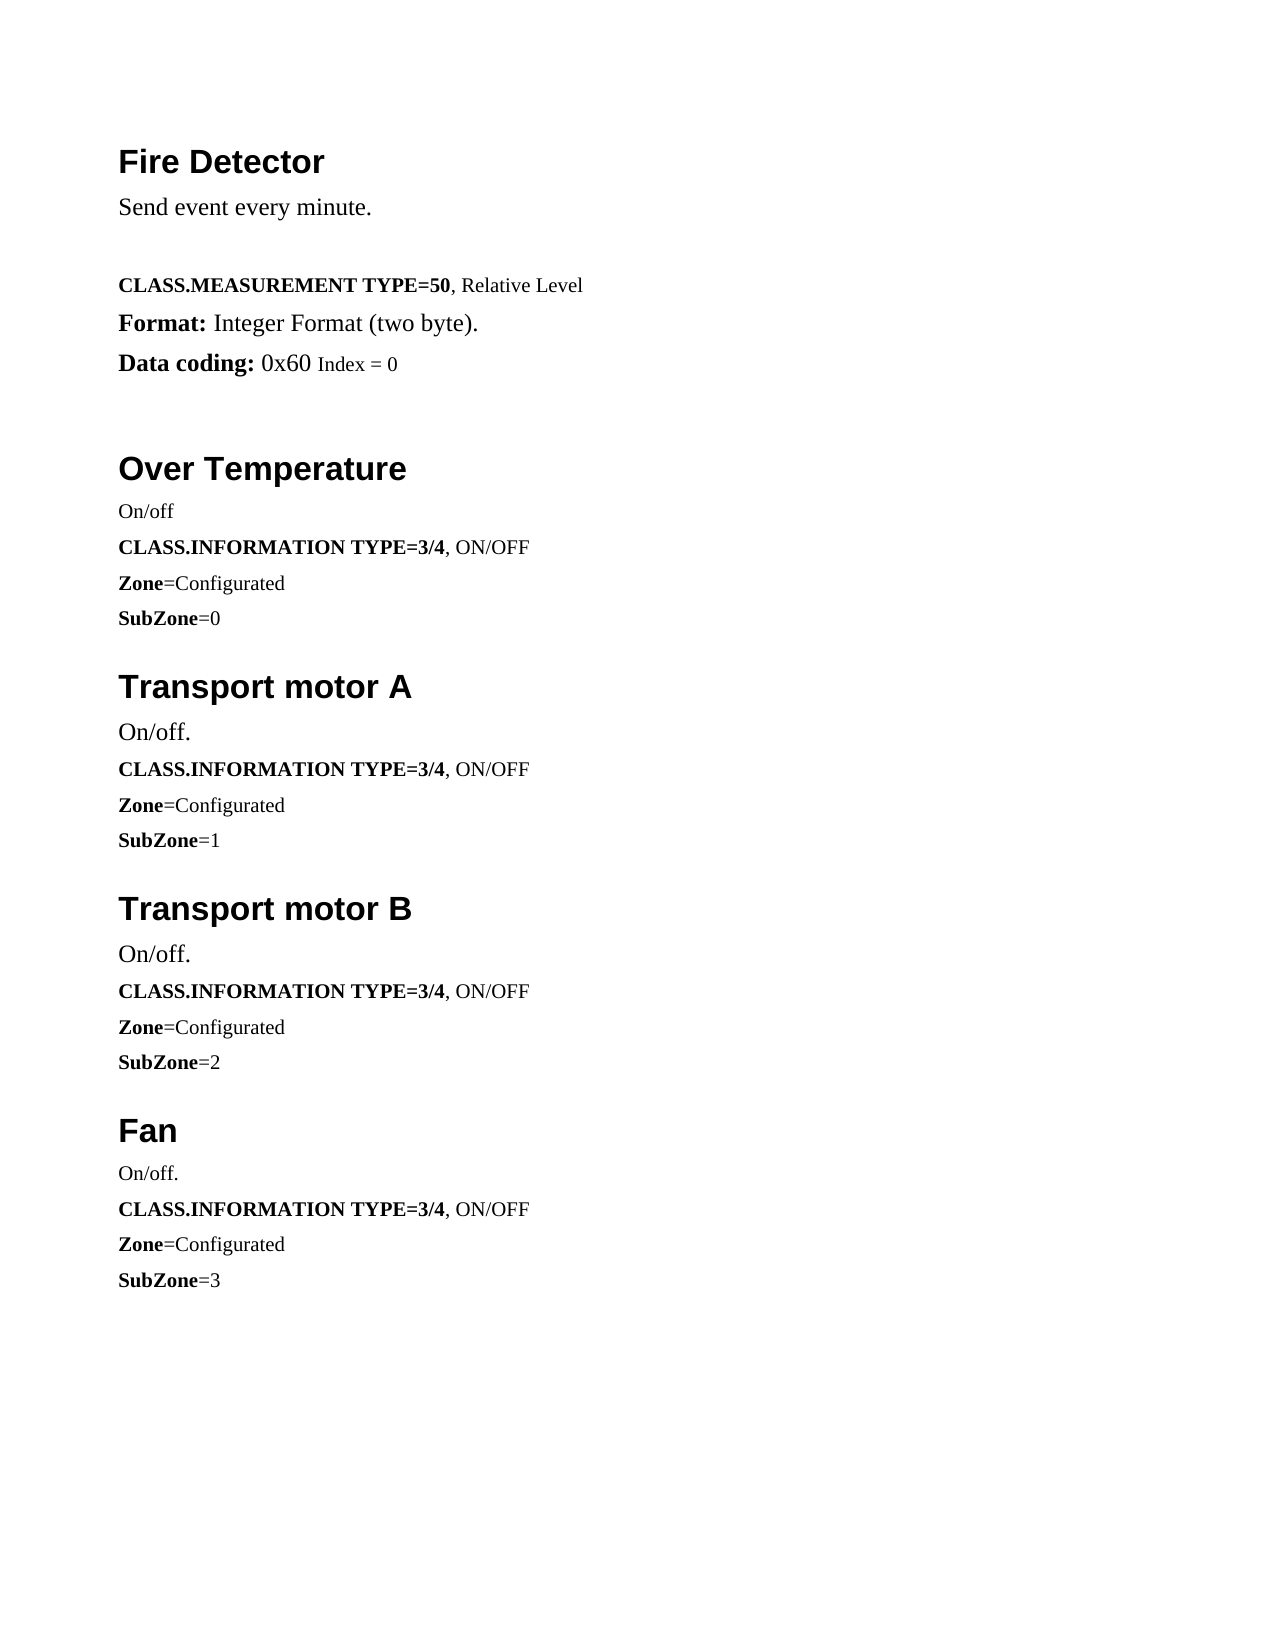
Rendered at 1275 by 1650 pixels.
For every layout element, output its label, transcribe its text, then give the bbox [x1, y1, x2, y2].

text Data coding: 0x60 Index = 0 [118, 349, 1157, 377]
text Zone=Configurated [118, 793, 1157, 817]
text SubZone=1 [118, 829, 1157, 852]
subtitle Transport motor A [118, 668, 1157, 705]
text CLASS.INFORMATION TYPE=3/4, ON/OFF [118, 1197, 1157, 1221]
text Send event every minute. [118, 193, 1157, 221]
text On/off [118, 500, 1157, 523]
text Zone=Configurated [118, 571, 1157, 594]
subtitle Fan [118, 1112, 1157, 1149]
text Zone=Configurated [118, 1233, 1157, 1256]
text CLASS.INFORMATION TYPE=3/4, ON/OFF [118, 536, 1157, 559]
text CLASS.INFORMATION TYPE=3/4, ON/OFF [118, 980, 1157, 1003]
text CLASS.MEASUREMENT TYPE=50, Relative Level [118, 273, 1157, 297]
subtitle Over Temperature [118, 450, 1157, 488]
subtitle Fire Detector [118, 143, 1157, 181]
text Format: Integer Format (two byte). [118, 309, 1157, 337]
text On/off. [118, 940, 1157, 967]
text SubZone=0 [118, 607, 1157, 630]
text Zone=Configurated [118, 1016, 1157, 1039]
subtitle Transport motor B [118, 890, 1157, 927]
text SubZone=3 [118, 1269, 1157, 1292]
text SubZone=2 [118, 1051, 1157, 1074]
text On/off. [118, 1162, 1157, 1185]
text CLASS.INFORMATION TYPE=3/4, ON/OFF [118, 758, 1157, 781]
text On/off. [118, 718, 1157, 745]
